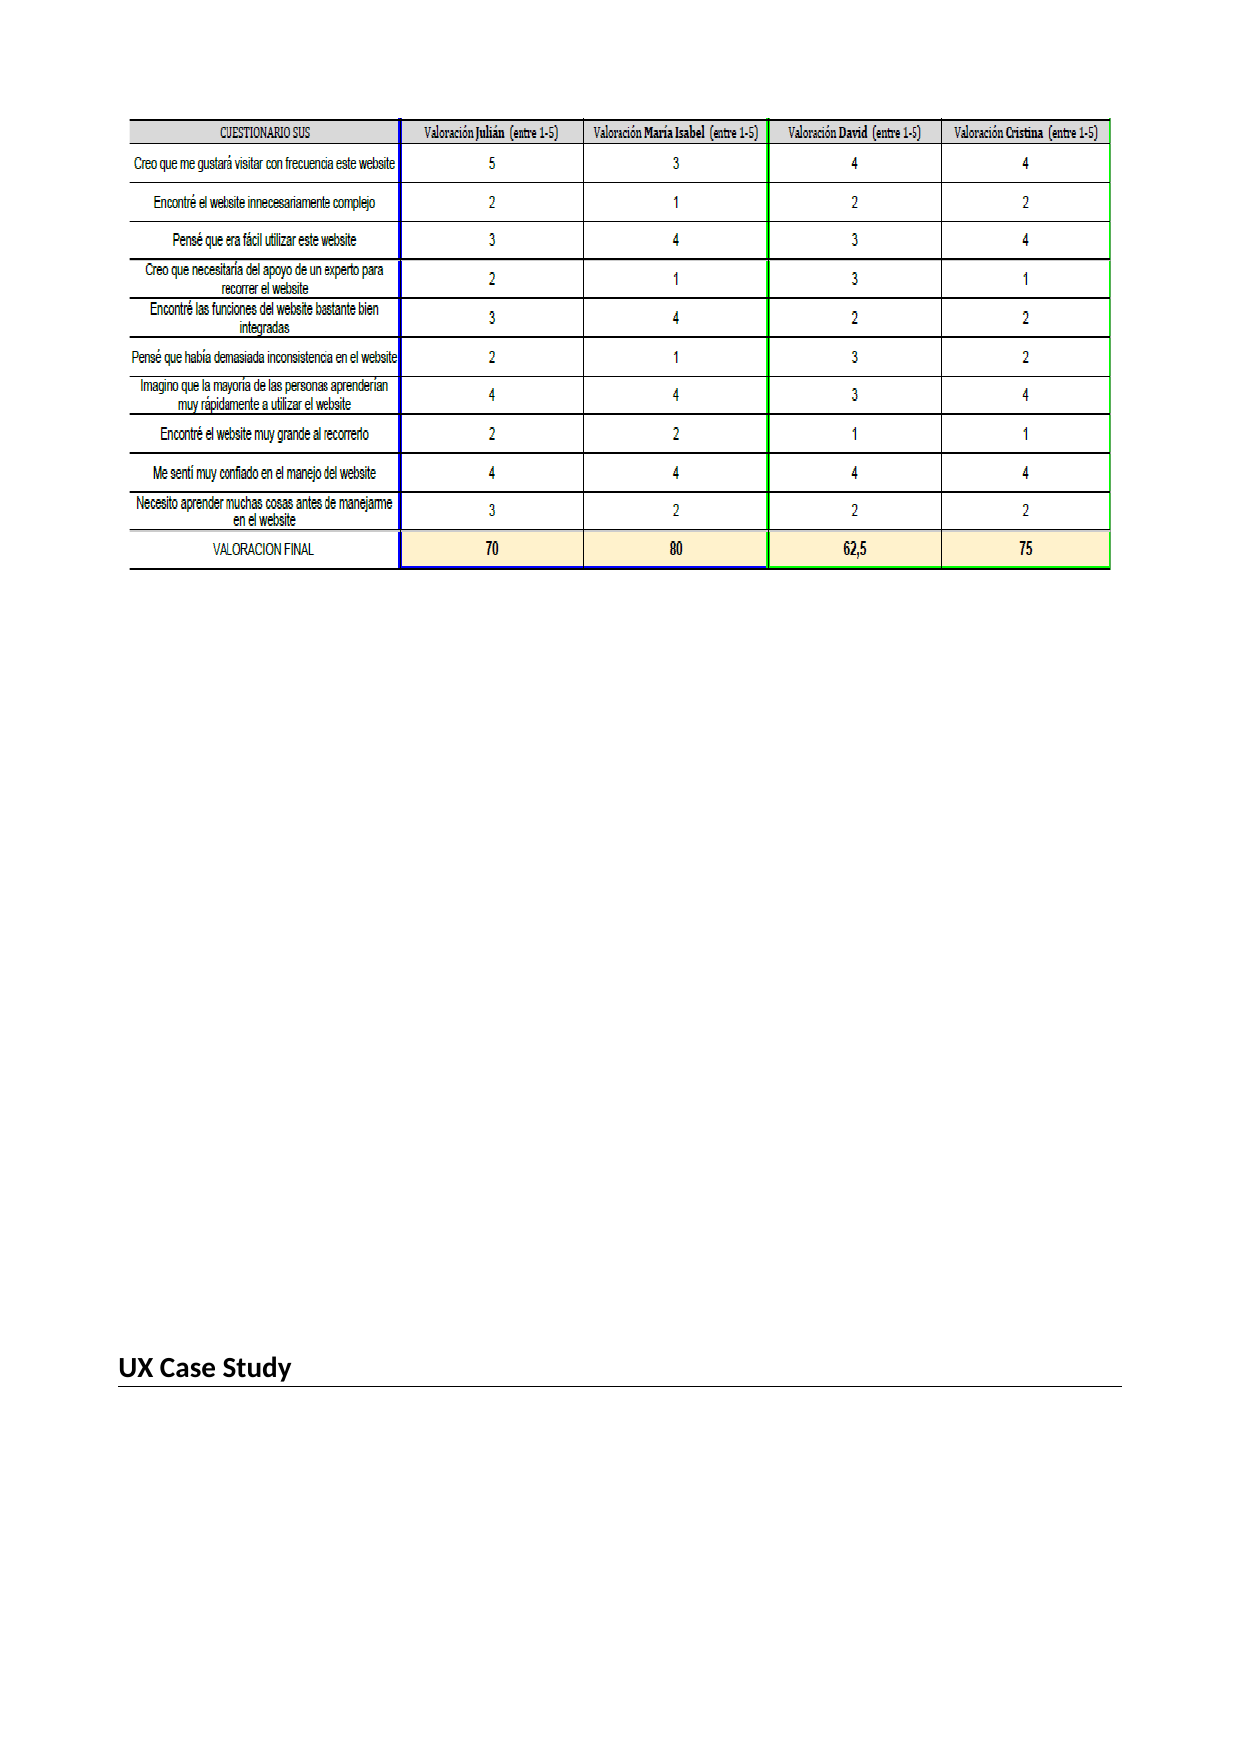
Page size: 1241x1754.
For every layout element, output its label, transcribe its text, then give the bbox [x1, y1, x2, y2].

text UX Case Study [118, 1349, 1122, 1386]
picture [129, 118, 1111, 570]
